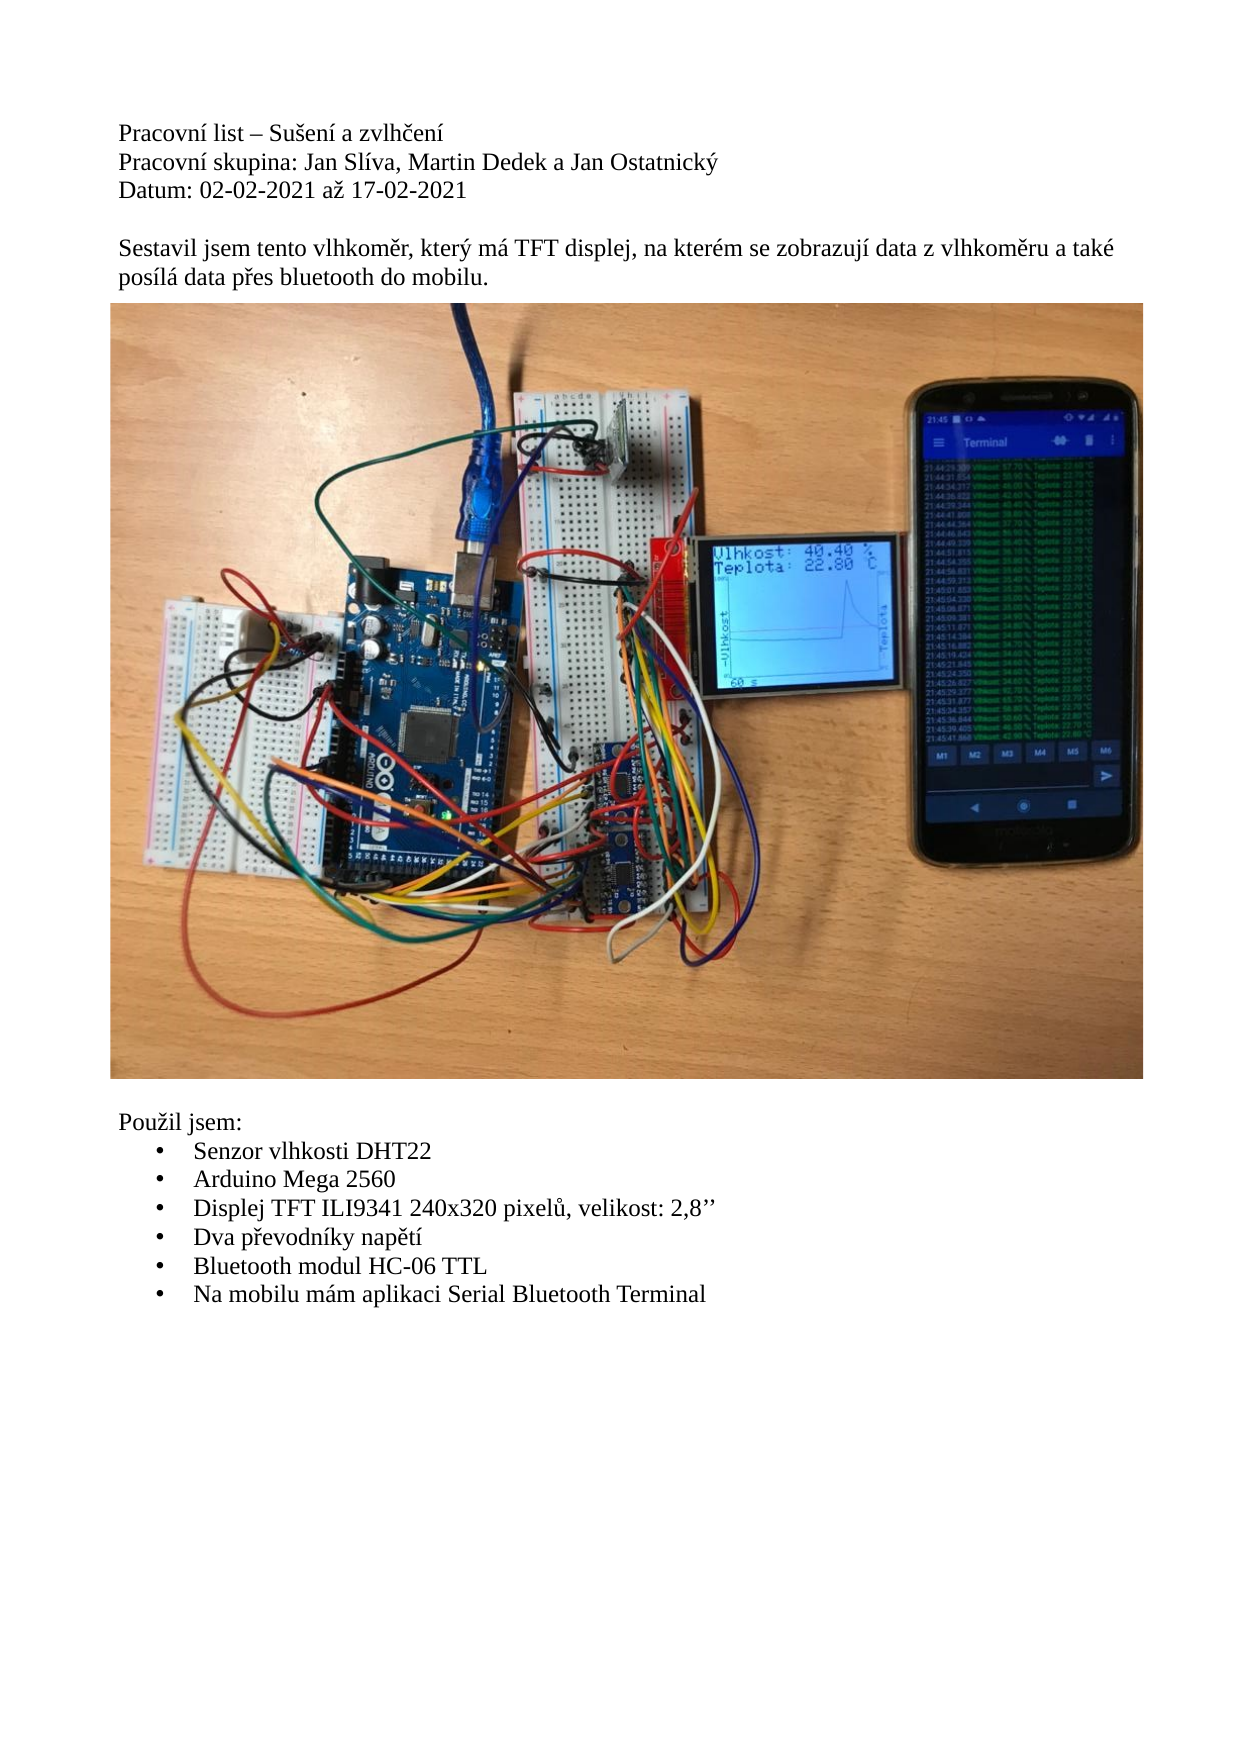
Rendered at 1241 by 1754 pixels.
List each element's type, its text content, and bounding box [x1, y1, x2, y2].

text Pracovní skupina: Jan Slíva, Martin Dedek a Jan Ostatnický [118, 147, 1122, 176]
list Bluetooth modul HC-06 TTL [156, 1251, 1122, 1279]
text Pracovní list – Sušení a zvlhčení [118, 118, 1122, 147]
list Arduino Mega 2560 [156, 1164, 1122, 1193]
list Na mobilu mám aplikaci Serial Bluetooth Terminal [156, 1279, 1122, 1308]
list Dva převodníky napětí [156, 1222, 1122, 1251]
text Datum: 02-02-2021 až 17-02-2021 [118, 176, 1122, 204]
list Displej TFT ILI9341 240x320 pixelů, velikost: 2,8’’ [156, 1193, 1122, 1222]
picture [110, 303, 1144, 1079]
list Senzor vlhkosti DHT22 [156, 1136, 1122, 1164]
text Použil jsem: [118, 1107, 1122, 1136]
text Sestavil jsem tento vlhkoměr, který má TFT displej, na kterém se zobrazují data z vlhkoměru a také posílá data přes bluetooth do mobilu. [118, 233, 1122, 291]
